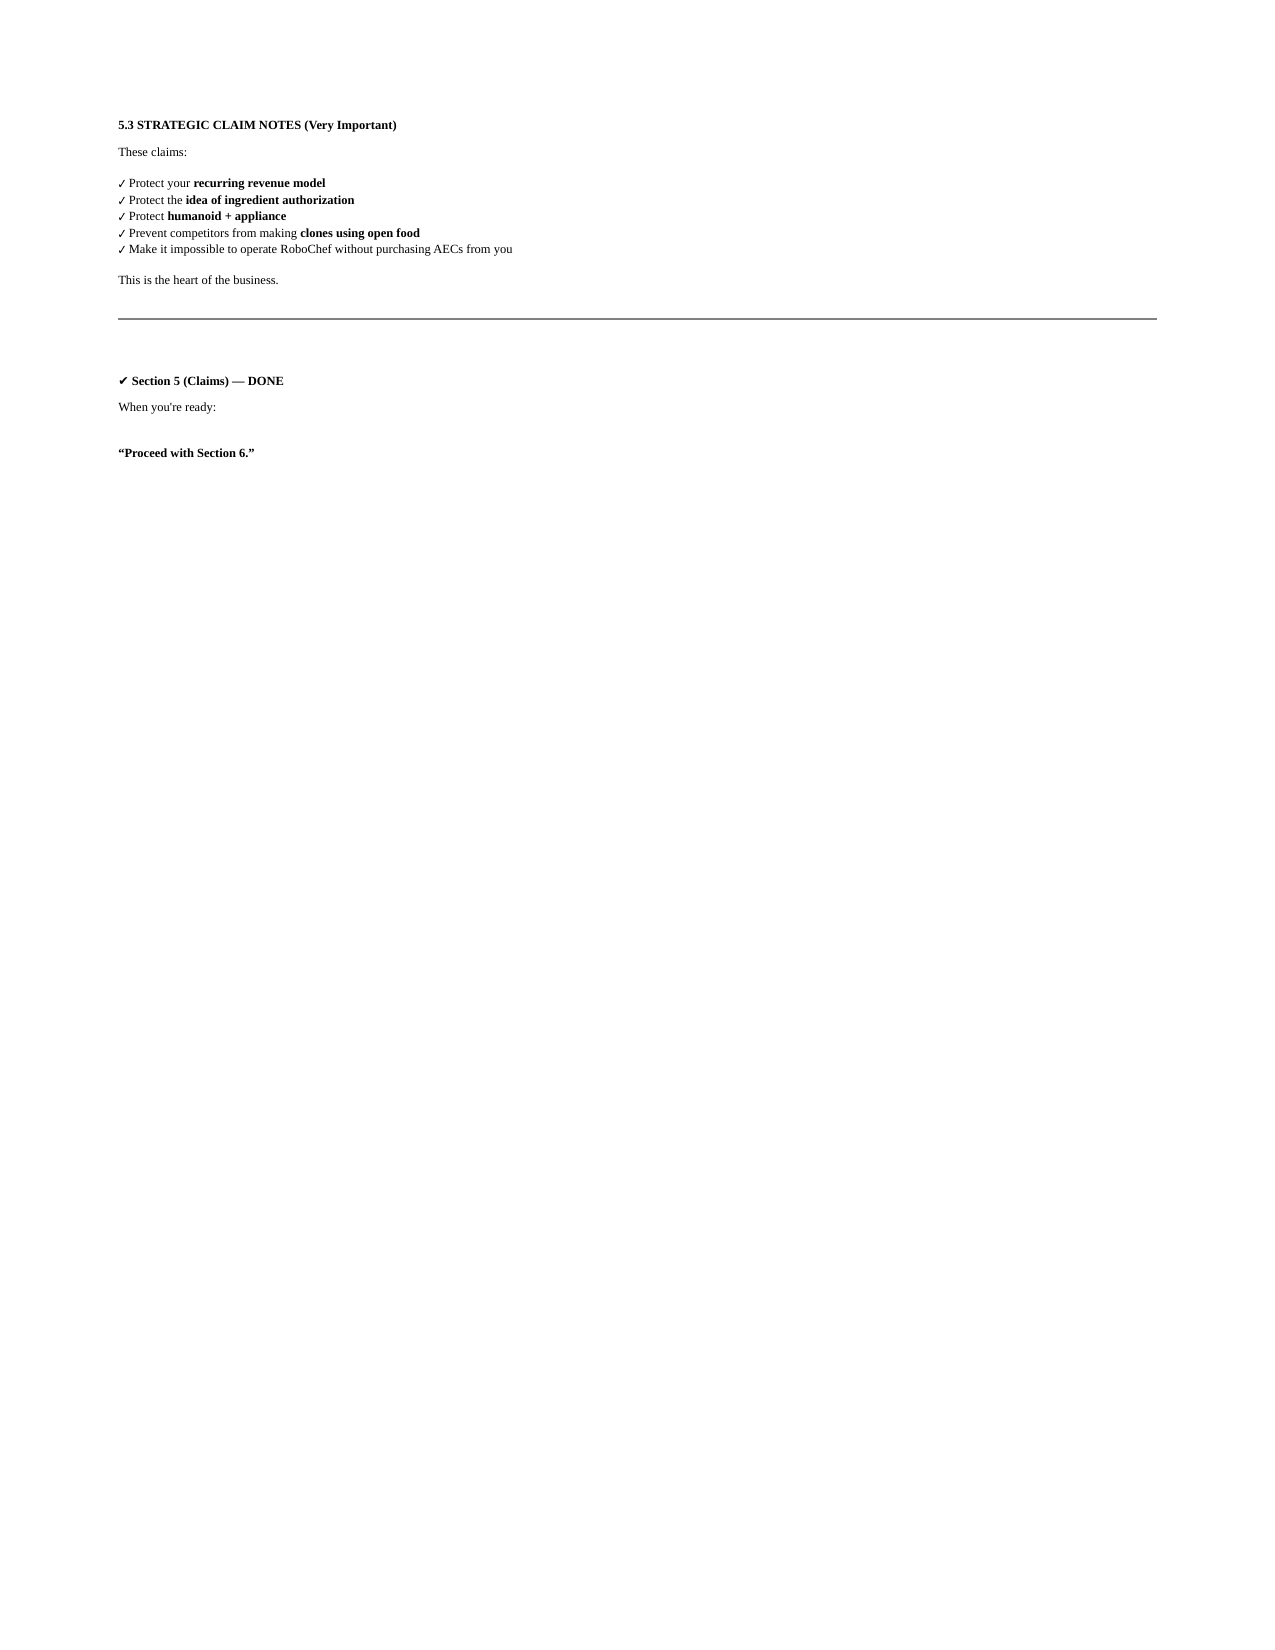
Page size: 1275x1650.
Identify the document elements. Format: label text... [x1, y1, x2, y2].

text When you're ready: [118, 400, 1157, 414]
text ✔ Protect your recurring revenue model ✔ Protect the idea of ingredient authorization ✔ Protect humanoid + appliance ✔ Prevent competitors from making clones using open food ✔ Make it impossible to operate RoboChef without purchasing AECs from you [118, 176, 1157, 256]
text This is the heart of the business. [118, 273, 1157, 287]
subtitle 5.3 STRATEGIC CLAIM NOTES (Very Important) [118, 118, 1157, 132]
subtitle ✔️ Section 5 (Claims) — DONE [118, 373, 1157, 388]
text These claims: [118, 145, 1157, 159]
subtitle “Proceed with Section 6.” [118, 446, 1157, 460]
